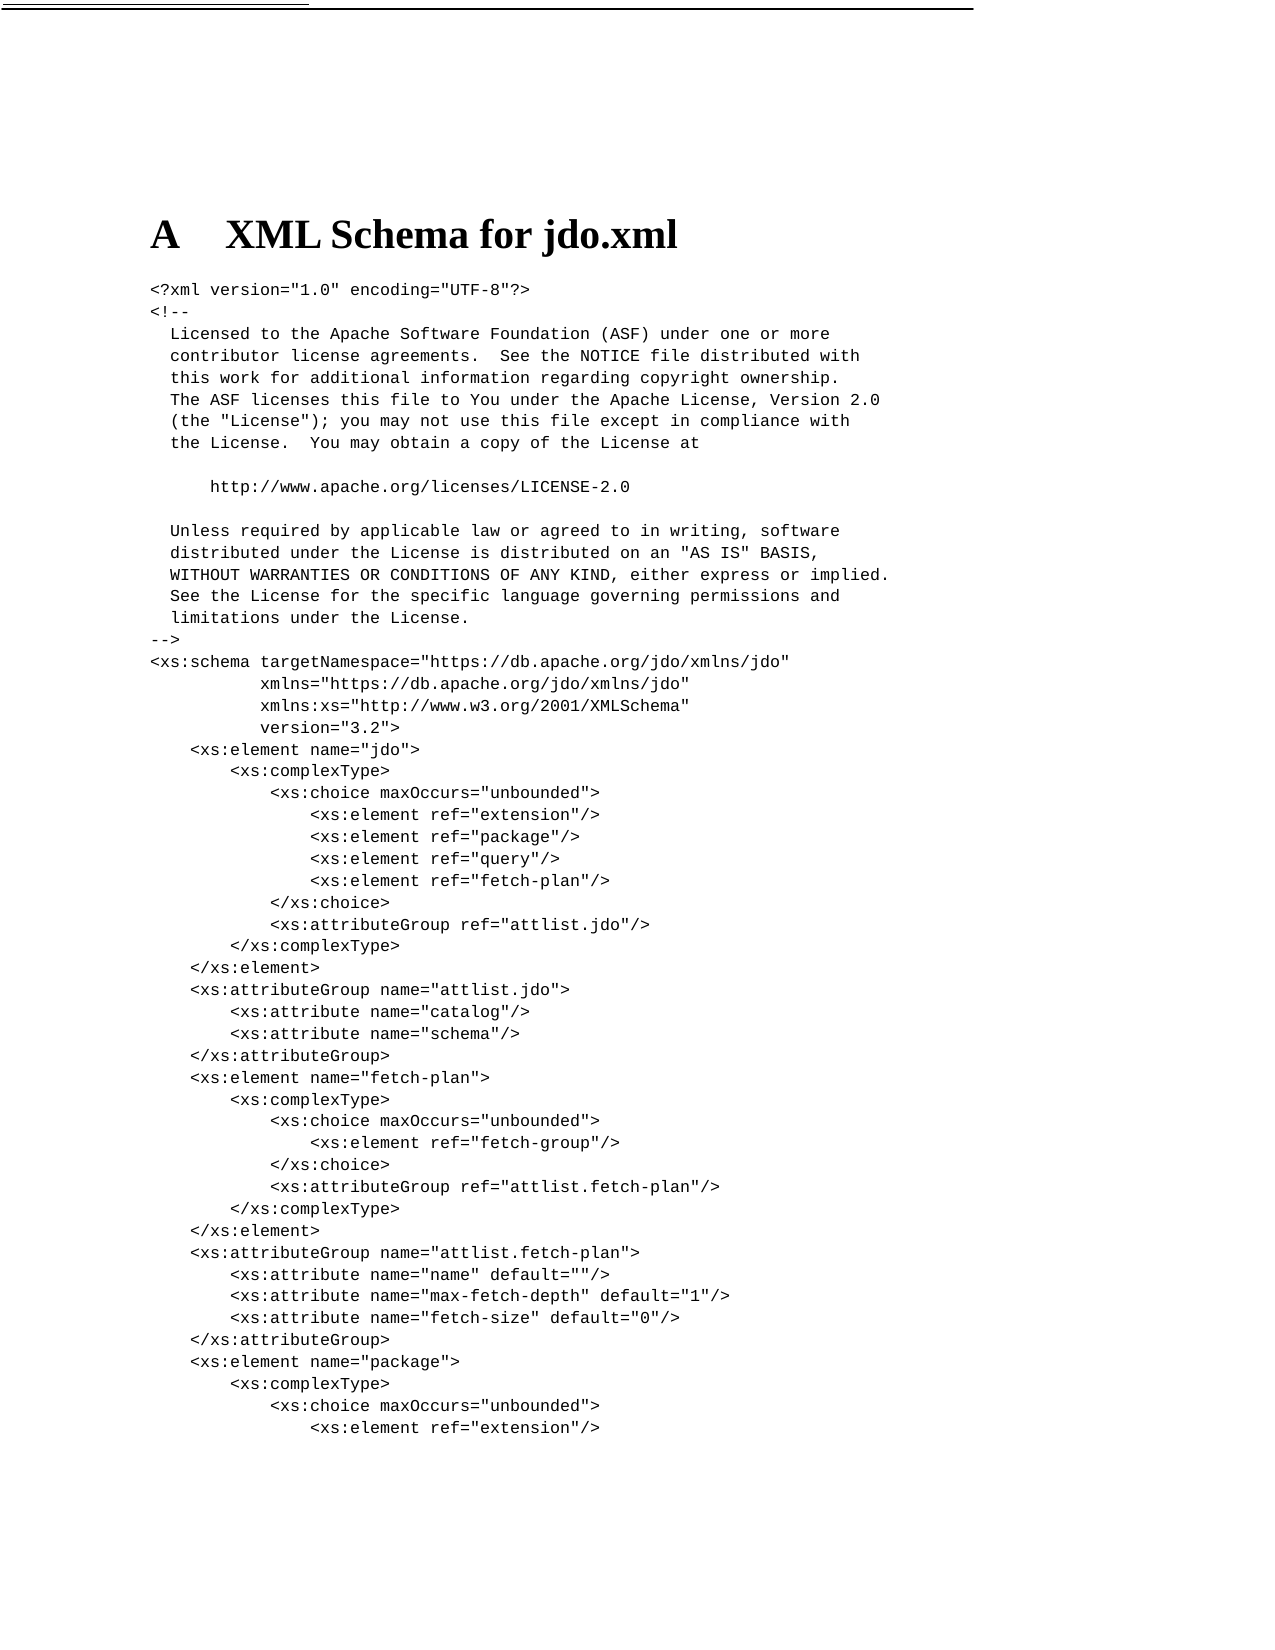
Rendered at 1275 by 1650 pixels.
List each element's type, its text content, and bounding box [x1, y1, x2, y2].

text <xs:element ref="fetch-plan"/> [150, 869, 1125, 891]
text <xs:attribute name="catalog"/> [150, 1001, 1125, 1022]
text </xs:choice> [150, 891, 1125, 913]
text <xs:complexType> [150, 760, 1125, 782]
text <xs:element ref="package"/> [150, 826, 1125, 847]
text <xs:attributeGroup ref="attlist.jdo"/> [150, 913, 1125, 935]
text <!-- [150, 301, 1125, 322]
text <xs:element name="package"> [150, 1351, 1125, 1372]
text <xs:complexType> [150, 1088, 1125, 1110]
text contributor license agreements. See the NOTICE file distributed with [150, 344, 1125, 366]
text <xs:attribute name="max-fetch-depth" default="1"/> [150, 1285, 1125, 1307]
text <xs:choice maxOccurs="unbounded"> [150, 1110, 1125, 1132]
text <xs:element ref="fetch-group"/> [150, 1132, 1125, 1154]
text http://www.apache.org/licenses/LICENSE-2.0 [150, 476, 1125, 497]
text <xs:element ref="extension"/> [150, 804, 1125, 826]
text </xs:element> [150, 957, 1125, 979]
text the License. You may obtain a copy of the License at [150, 432, 1125, 454]
text <xs:choice maxOccurs="unbounded"> [150, 1394, 1125, 1416]
text <xs:attributeGroup name="attlist.fetch-plan"> [150, 1241, 1125, 1263]
text <xs:attribute name="name" default=""/> [150, 1263, 1125, 1285]
text <xs:element name="fetch-plan"> [150, 1066, 1125, 1088]
text <xs:complexType> [150, 1372, 1125, 1394]
text version="3.2"> [150, 716, 1125, 738]
text </xs:attributeGroup> [150, 1044, 1125, 1066]
text limitations under the License. [150, 607, 1125, 629]
text Licensed to the Apache Software Foundation (ASF) under one or more [150, 322, 1125, 344]
text </xs:complexType> [150, 1197, 1125, 1219]
text <xs:element ref="extension"/> [150, 1416, 1125, 1438]
text </xs:attributeGroup> [150, 1329, 1125, 1351]
text <xs:schema targetNamespace="https://db.apache.org/jdo/xmlns/jdo" [150, 651, 1125, 672]
text <?xml version="1.0" encoding="UTF-8"?> [150, 279, 1125, 301]
text <xs:element name="jdo"> [150, 738, 1125, 760]
text See the License for the specific language governing permissions and [150, 585, 1125, 607]
text distributed under the License is distributed on an "AS IS" BASIS, [150, 541, 1125, 563]
text Unless required by applicable law or agreed to in writing, software [150, 519, 1125, 541]
text (the "License"); you may not use this file except in compliance with [150, 410, 1125, 432]
text <xs:attributeGroup name="attlist.jdo"> [150, 979, 1125, 1001]
text <xs:element ref="query"/> [150, 847, 1125, 869]
text xmlns:xs="http://www.w3.org/2001/XMLSchema" [150, 694, 1125, 716]
text </xs:complexType> [150, 935, 1125, 957]
text --> [150, 629, 1125, 651]
text </xs:element> [150, 1219, 1125, 1241]
subtitle XML Schema for jdo.xml [150, 210, 1125, 258]
text WITHOUT WARRANTIES OR CONDITIONS OF ANY KIND, either express or implied. [150, 563, 1125, 585]
text <xs:attributeGroup ref="attlist.fetch-plan"/> [150, 1176, 1125, 1197]
text </xs:choice> [150, 1154, 1125, 1176]
text <xs:attribute name="schema"/> [150, 1022, 1125, 1044]
text this work for additional information regarding copyright ownership. [150, 366, 1125, 388]
text <xs:attribute name="fetch-size" default="0"/> [150, 1307, 1125, 1329]
text <xs:choice maxOccurs="unbounded"> [150, 782, 1125, 804]
text The ASF licenses this file to You under the Apache License, Version 2.0 [150, 388, 1125, 410]
text xmlns="https://db.apache.org/jdo/xmlns/jdo" [150, 672, 1125, 694]
